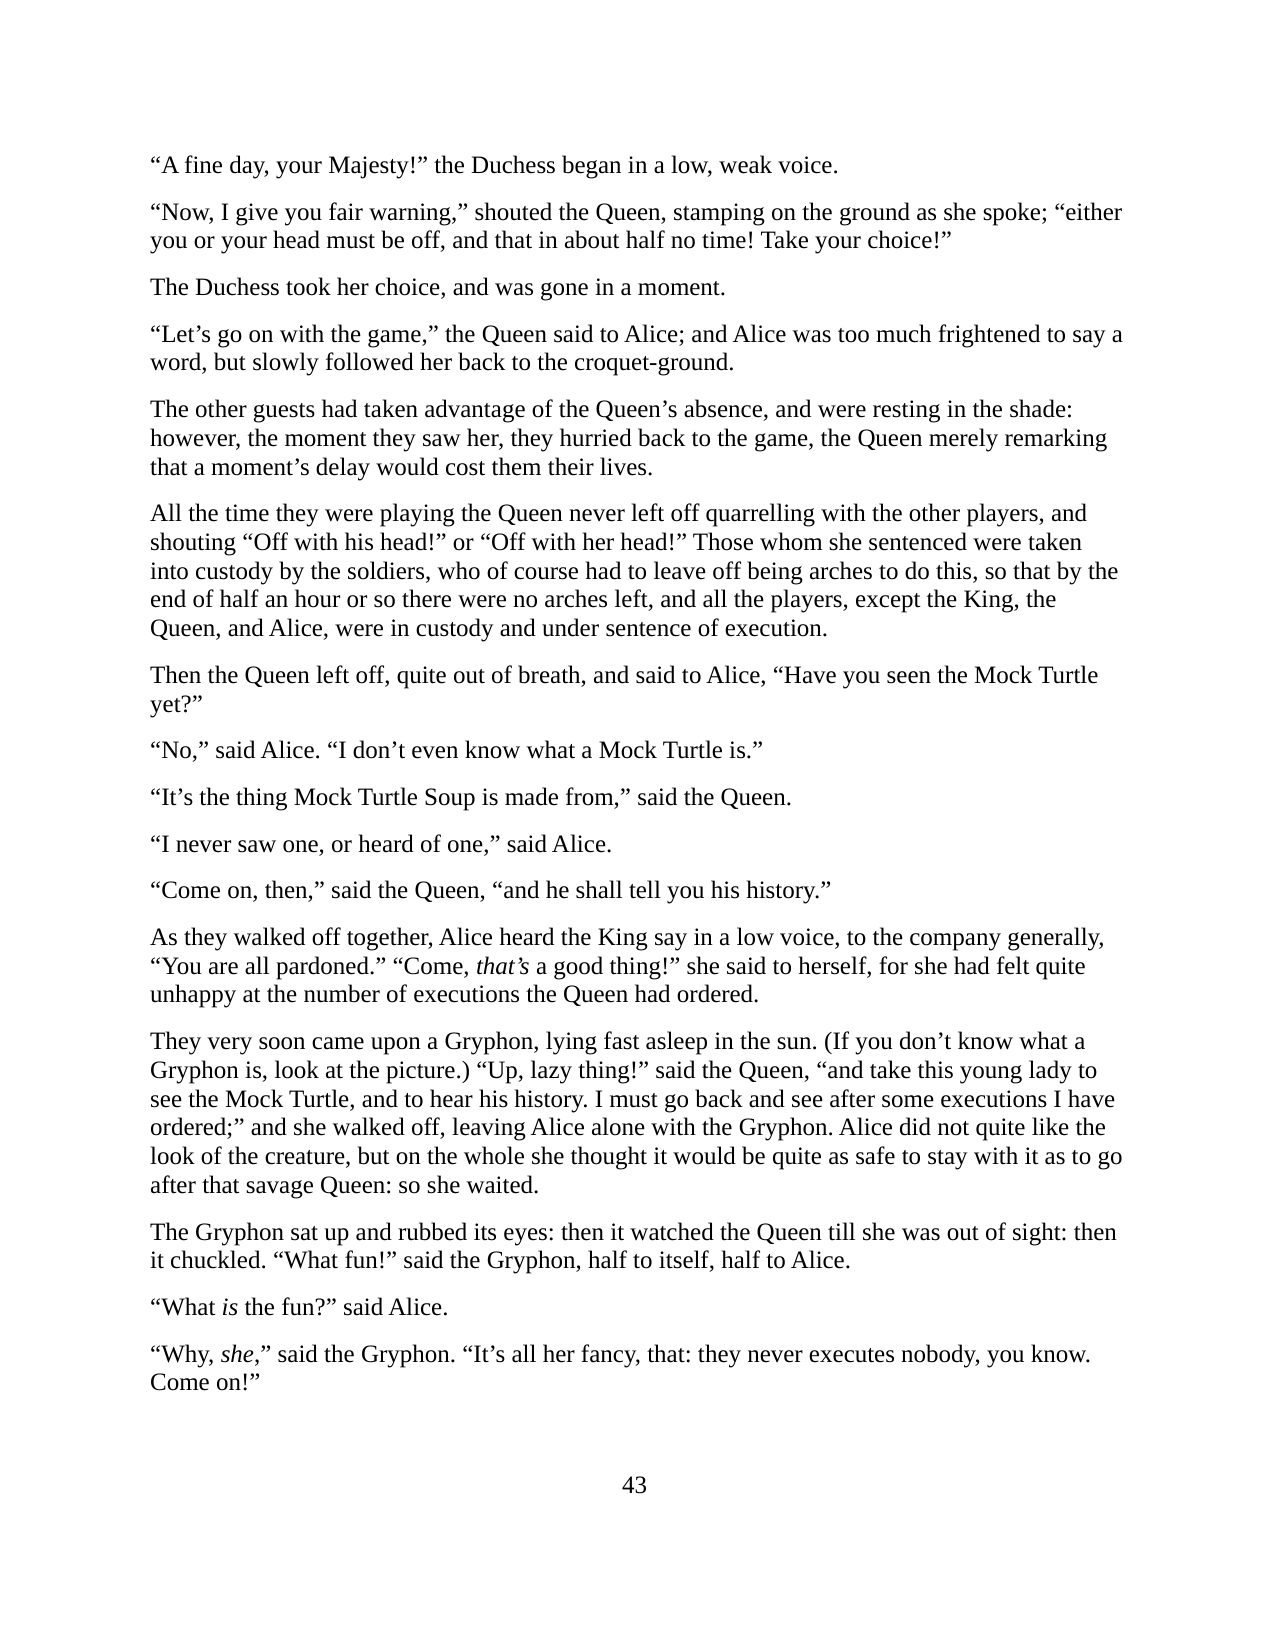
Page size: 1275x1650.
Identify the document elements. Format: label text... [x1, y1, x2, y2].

text “Now, I give you fair warning,” shouted the Queen, stamping on the ground as she spoke; “either you or your head must be off, and that in about half no time! Take your choice!” [150, 197, 1125, 254]
text All the time they were playing the Queen never left off quarrelling with the other players, and shouting “Off with his head!” or “Off with her head!” Those whom she sentenced were taken into custody by the soldiers, who of course had to leave off being arches to do this, so that by the end of half an hour or so there were no arches left, and all the players, except the King, the Queen, and Alice, were in custody and under sentence of execution. [150, 498, 1125, 642]
text “Why, she,” said the Gryphon. “It’s all her fancy, that: they never executes nobody, you know. Come on!” [150, 1339, 1125, 1396]
text “What is the fun?” said Alice. [150, 1292, 1125, 1321]
text “Come on, then,” said the Queen, “and he shall tell you his history.” [150, 875, 1125, 904]
text Then the Queen left off, quite out of breath, and said to Alice, “Have you seen the Mock Turtle yet?” [150, 660, 1125, 717]
text “I never saw one, or heard of one,” said Alice. [150, 829, 1125, 857]
text The Duchess took her choice, and was gone in a moment. [150, 272, 1125, 301]
text “It’s the thing Mock Turtle Soup is made from,” said the Queen. [150, 782, 1125, 811]
text The other guests had taken advantage of the Queen’s absence, and were resting in the shade: however, the moment they saw her, they hurried back to the game, the Queen merely remarking that a moment’s delay would cost them their lives. [150, 394, 1125, 480]
text “Let’s go on with the game,” the Queen said to Alice; and Alice was too much frightened to say a word, but slowly followed her back to the croquet-ground. [150, 319, 1125, 376]
text The Gryphon sat up and rubbed its eyes: then it watched the Queen till she was out of sight: then it chuckled. “What fun!” said the Gryphon, half to itself, half to Alice. [150, 1217, 1125, 1274]
text As they walked off together, Alice heard the King say in a low voice, to the company generally, “You are all pardoned.” “Come, that’s a good thing!” she said to herself, for she had felt quite unhappy at the number of executions the Queen had ordered. [150, 922, 1125, 1008]
text They very soon came upon a Gryphon, lying fast asleep in the sun. (If you don’t know what a Gryphon is, look at the picture.) “Up, lazy thing!” said the Queen, “and take this young lady to see the Mock Turtle, and to hear his history. I must go back and see after some executions I have ordered;” and she walked off, leaving Alice alone with the Gryphon. Alice did not quite like the look of the creature, but on the whole she thought it would be quite as safe to stay with it as to go after that savage Queen: so she waited. [150, 1026, 1125, 1199]
text “No,” said Alice. “I don’t even know what a Mock Turtle is.” [150, 735, 1125, 764]
text “A fine day, your Majesty!” the Duchess began in a low, weak voice. [150, 150, 1125, 179]
